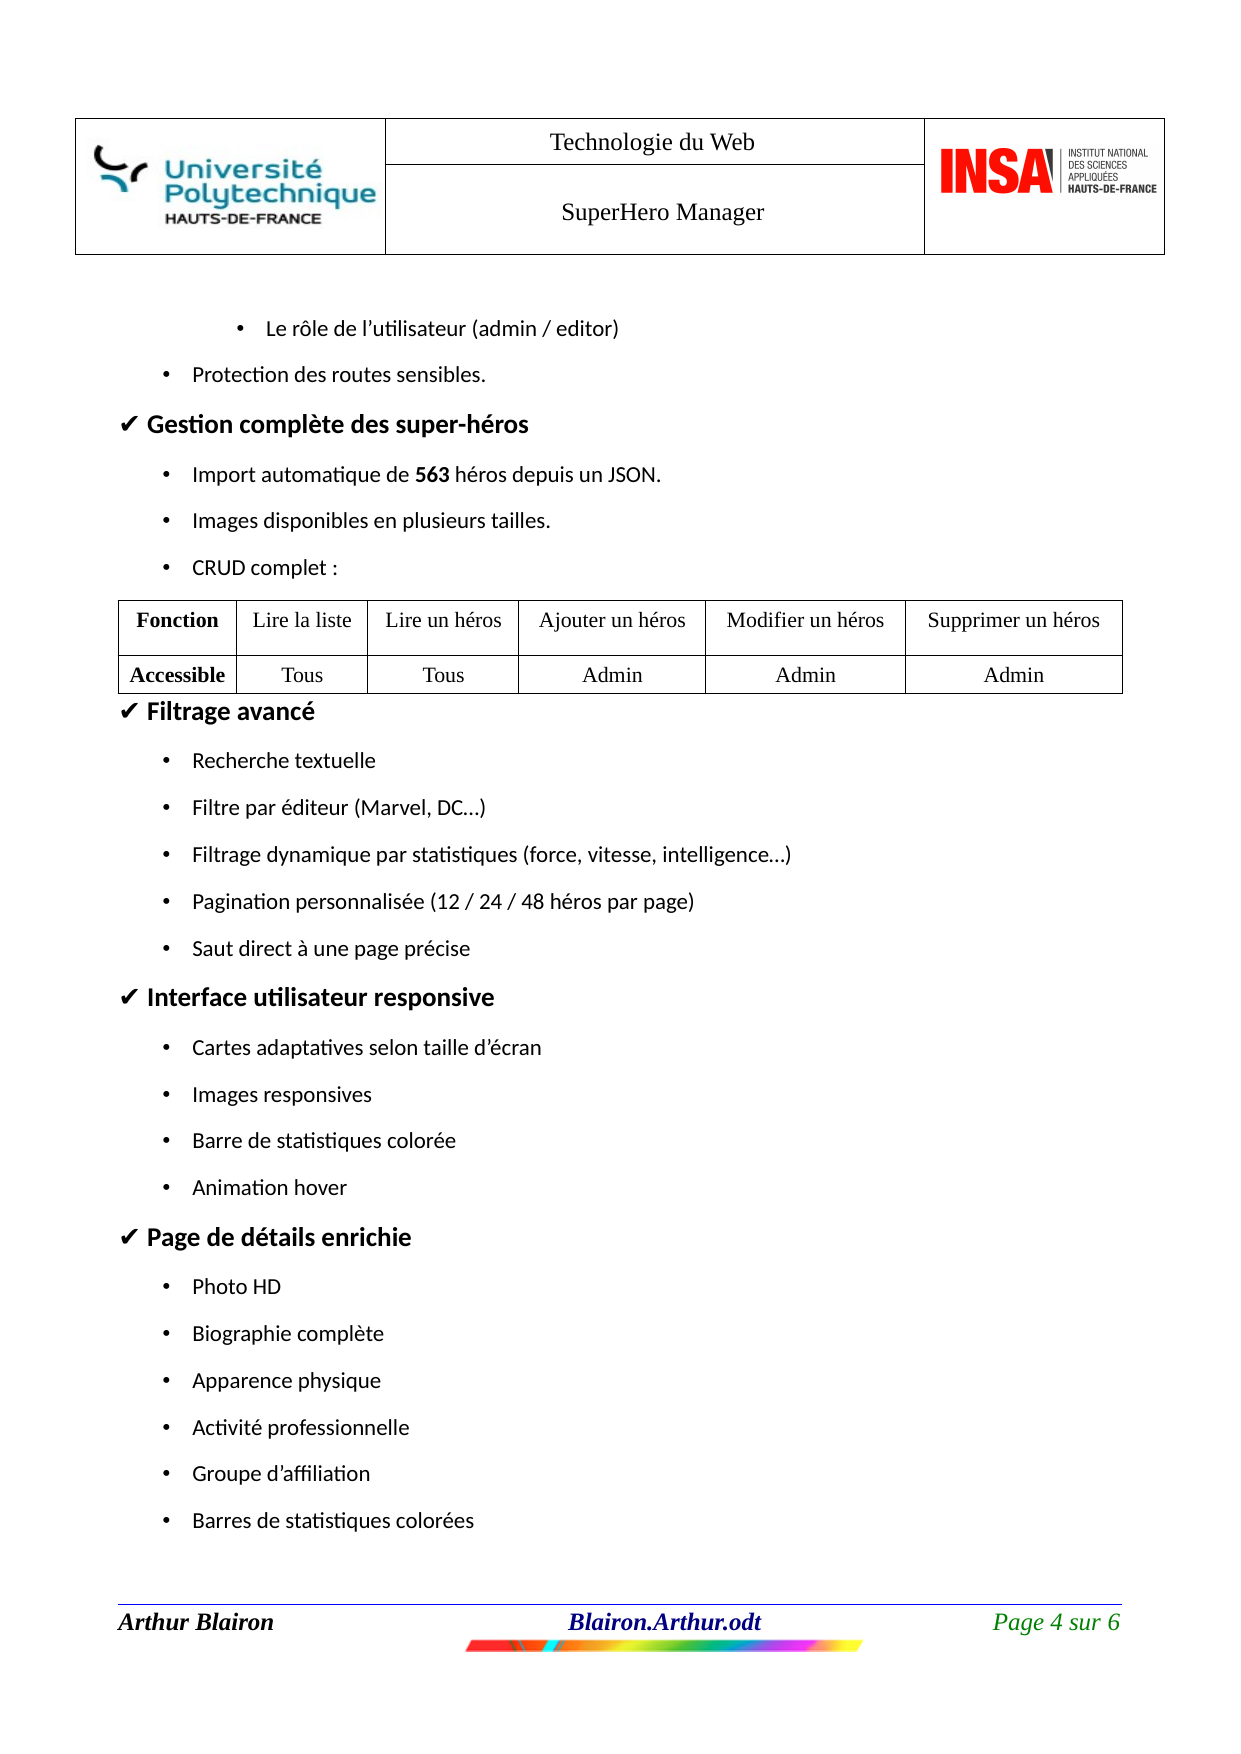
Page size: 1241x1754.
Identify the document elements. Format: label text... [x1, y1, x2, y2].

table_header Lire un héros [368, 601, 518, 655]
list Cartes adaptatives selon taille d’écran [162, 1033, 1122, 1061]
list Activité professionnelle [162, 1413, 1122, 1441]
table_header Ajouter un héros [519, 601, 705, 655]
list Import automatique de 563 héros depuis un JSON. [162, 460, 1122, 488]
list Le rôle de l’utilisateur (admin / editor) [236, 314, 1122, 342]
table_header Supprimer un héros [906, 601, 1122, 655]
list Photo HD [162, 1272, 1122, 1301]
list Apparence physique [162, 1366, 1122, 1394]
list Saut direct à une page précise [162, 934, 1122, 962]
list Barres de statistiques colorées [162, 1506, 1122, 1534]
table_header Fonction [119, 601, 236, 655]
list Images disponibles en plusieurs tailles. [162, 506, 1122, 534]
table_cell Admin [706, 656, 905, 693]
table_cell Accessible [119, 656, 236, 693]
list Pagination personnalisée (12 / 24 / 48 héros par page) [162, 887, 1122, 915]
subtitle ✔ Page de détails enrichie [118, 1220, 1122, 1253]
table_header Modifier un héros [706, 601, 905, 655]
picture [936, 143, 1161, 201]
table_cell Tous [237, 656, 367, 693]
list Animation hover [162, 1173, 1122, 1201]
subtitle ✔ Gestion complète des super-héros [118, 407, 1122, 440]
picture [87, 126, 383, 247]
table_cell Admin [519, 656, 705, 693]
list Images responsives [162, 1080, 1122, 1108]
list Groupe d’affiliation [162, 1459, 1122, 1488]
table_cell Tous [368, 656, 518, 693]
table_cell Admin [906, 656, 1122, 693]
subtitle ✔ Interface utilisateur responsive [118, 980, 1122, 1013]
table_header Lire la liste [237, 601, 367, 655]
picture [463, 1639, 864, 1652]
list Biographie complète [162, 1319, 1122, 1347]
list CRUD complet : [162, 553, 1122, 581]
subtitle ✔ Filtrage avancé [118, 694, 1122, 727]
list Filtrage dynamique par statistiques (force, vitesse, intelligence…) [162, 840, 1122, 868]
list Protection des routes sensibles. [162, 360, 1122, 388]
list Recherche textuelle [162, 747, 1122, 774]
list Filtre par éditeur (Marvel, DC…) [162, 793, 1122, 821]
list Barre de statistiques colorée [162, 1126, 1122, 1154]
